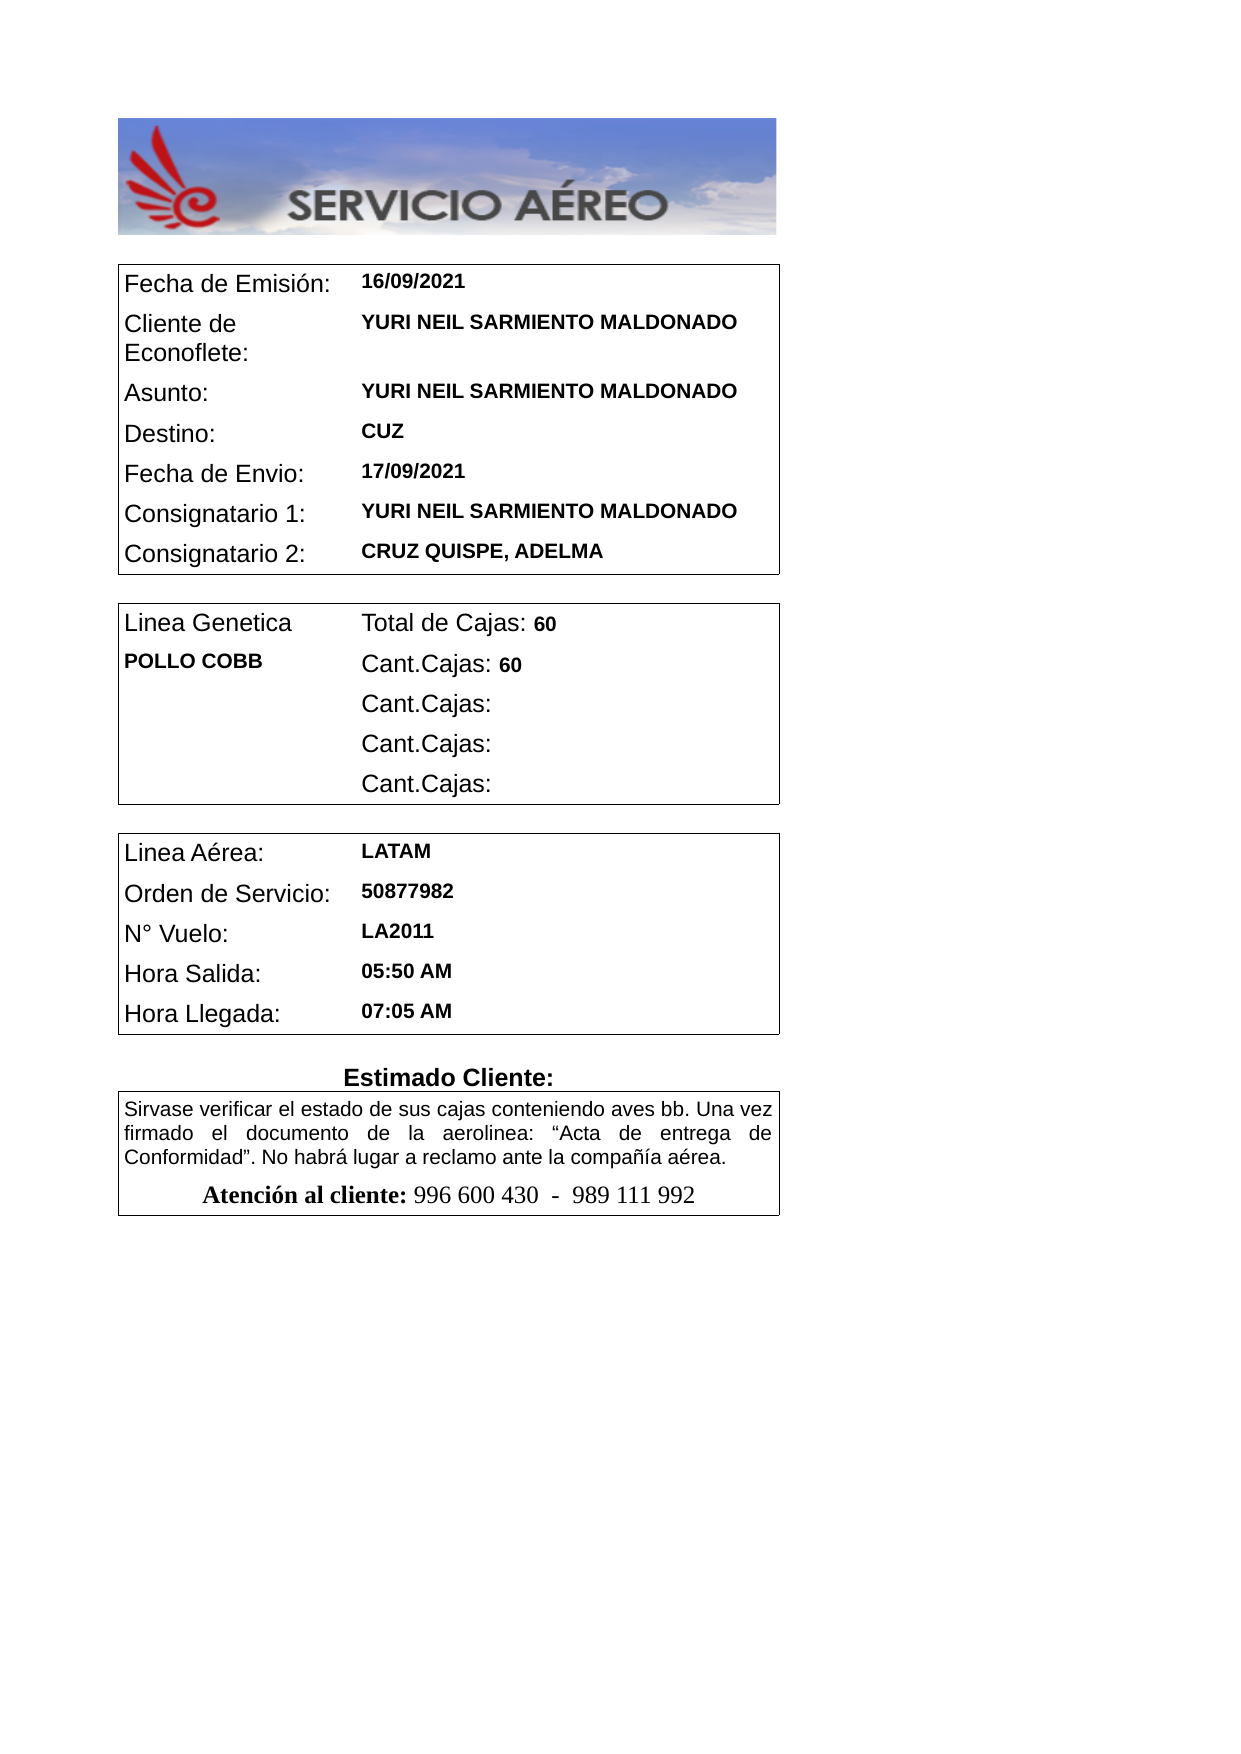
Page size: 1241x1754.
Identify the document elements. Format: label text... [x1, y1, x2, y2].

table_cell Cant.Cajas: [356, 723, 779, 763]
table_cell CRUZ QUISPE, ADELMA [356, 534, 779, 574]
table_cell Cant.Cajas: [356, 683, 779, 723]
table_cell [356, 805, 779, 833]
table_cell 07:05 AM [356, 994, 779, 1034]
table_cell LATAM [356, 834, 779, 873]
table_cell [119, 723, 356, 763]
table_cell CUZ [356, 413, 779, 453]
table_cell Hora Salida: [119, 953, 356, 993]
table_cell Atención al cliente: 996 600 430 - 989 111 992 [119, 1175, 779, 1215]
table_cell Destino: [119, 413, 356, 453]
table_cell 05:50 AM [356, 953, 779, 993]
table_cell LA2011 [356, 913, 779, 953]
table_cell YURI NEIL SARMIENTO MALDONADO [356, 304, 779, 373]
table_cell [356, 575, 779, 603]
table_cell Cant.Cajas: 60 [356, 643, 779, 683]
table_cell Sirvase verificar el estado de sus cajas conteniendo aves bb. Una vez firmado el documento de la aerolinea: “Acta de entrega de Conformidad”. No habrá lugar a reclamo ante la compañía aérea. [119, 1092, 779, 1175]
table_cell 17/09/2021 [356, 453, 779, 493]
table_cell Linea Aérea: [119, 834, 356, 873]
picture [118, 118, 777, 235]
table_cell Linea Genetica [119, 604, 356, 643]
table_cell [118, 805, 356, 833]
table_cell Asunto: [119, 373, 356, 413]
table_cell Consignatario 1: [119, 493, 356, 533]
table_cell POLLO COBB [119, 643, 356, 683]
table_cell Orden de Servicio: [119, 873, 356, 913]
table_cell YURI NEIL SARMIENTO MALDONADO [356, 493, 779, 533]
table_cell Hora Llegada: [119, 994, 356, 1034]
table_cell 50877982 [356, 873, 779, 913]
table_cell Consignatario 2: [119, 534, 356, 574]
table_cell Cliente de Econoflete: [119, 304, 356, 373]
table_cell [118, 575, 356, 603]
table_cell [119, 683, 356, 723]
table_cell Estimado Cliente: [118, 1035, 779, 1091]
table_cell N° Vuelo: [119, 913, 356, 953]
table_cell Cant.Cajas: [356, 764, 779, 804]
table_cell Total de Cajas: 60 [356, 604, 779, 643]
table_cell YURI NEIL SARMIENTO MALDONADO [356, 373, 779, 413]
table_cell Fecha de Envio: [119, 453, 356, 493]
table_cell [119, 764, 356, 804]
table_header Fecha de Emisión: [119, 265, 356, 304]
table_header 16/09/2021 [356, 265, 779, 304]
